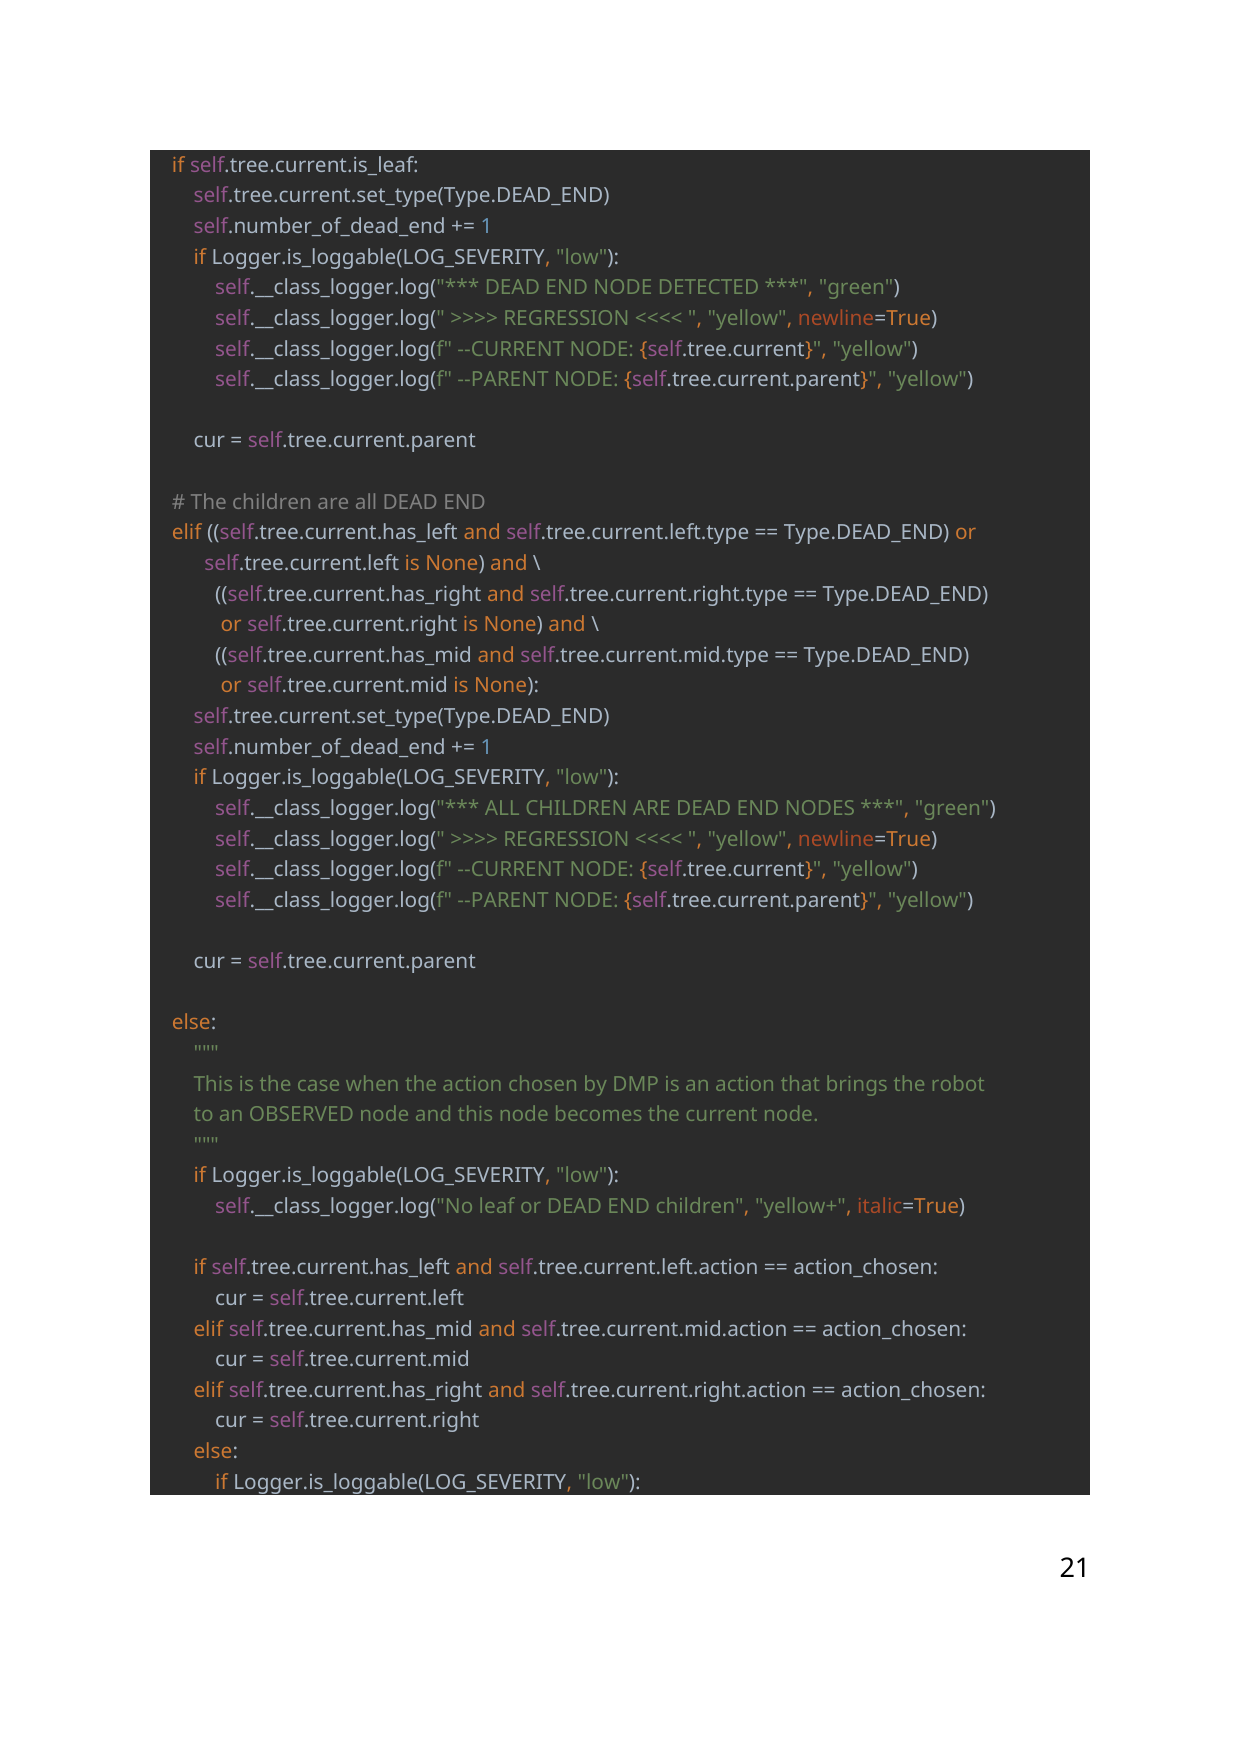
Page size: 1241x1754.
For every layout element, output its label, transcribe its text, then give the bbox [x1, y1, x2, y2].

text if self.tree.current.is_leaf: self.tree.current.set_type(Type.DEAD_END) self.number_of_dead_end += 1 if Logger.is_loggable(LOG_SEVERITY, "low"): self.__class_logger.log("*** DEAD END NODE DETECTED ***", "green") self.__class_logger.log(" >>>> REGRESSION <<<< ", "yellow", newline=True) self.__class_logger.log(f" --CURRENT NODE: {self.tree.current}", "yellow") self.__class_logger.log(f" --PARENT NODE: {self.tree.current.parent}", "yellow") cur = self.tree.current.parent # The children are all DEAD END elif ((self.tree.current.has_left and self.tree.current.left.type == Type.DEAD_END) or self.tree.current.left is None) and \ ((self.tree.current.has_right and self.tree.current.right.type == Type.DEAD_END) or self.tree.current.right is None) and \ ((self.tree.current.has_mid and self.tree.current.mid.type == Type.DEAD_END) or self.tree.current.mid is None): self.tree.current.set_type(Type.DEAD_END) self.number_of_dead_end += 1 if Logger.is_loggable(LOG_SEVERITY, "low"): self.__class_logger.log("*** ALL CHILDREN ARE DEAD END NODES ***", "green") self.__class_logger.log(" >>>> REGRESSION <<<< ", "yellow", newline=True) self.__class_logger.log(f" --CURRENT NODE: {self.tree.current}", "yellow") self.__class_logger.log(f" --PARENT NODE: {self.tree.current.parent}", "yellow") cur = self.tree.current.parent else: """ This is the case when the action chosen by DMP is an action that brings the robot to an OBSERVED node and this node becomes the current node. """ if Logger.is_loggable(LOG_SEVERITY, "low"): self.__class_logger.log("No leaf or DEAD END children", "yellow+", italic=True) if self.tree.current.has_left and self.tree.current.left.action == action_chosen: cur = self.tree.current.left elif self.tree.current.has_mid and self.tree.current.mid.action == action_chosen: cur = self.tree.current.mid elif self.tree.current.has_right and self.tree.current.right.action == action_chosen: cur = self.tree.current.right else: if Logger.is_loggable(LOG_SEVERITY, "low"): [150, 150, 1090, 1495]
